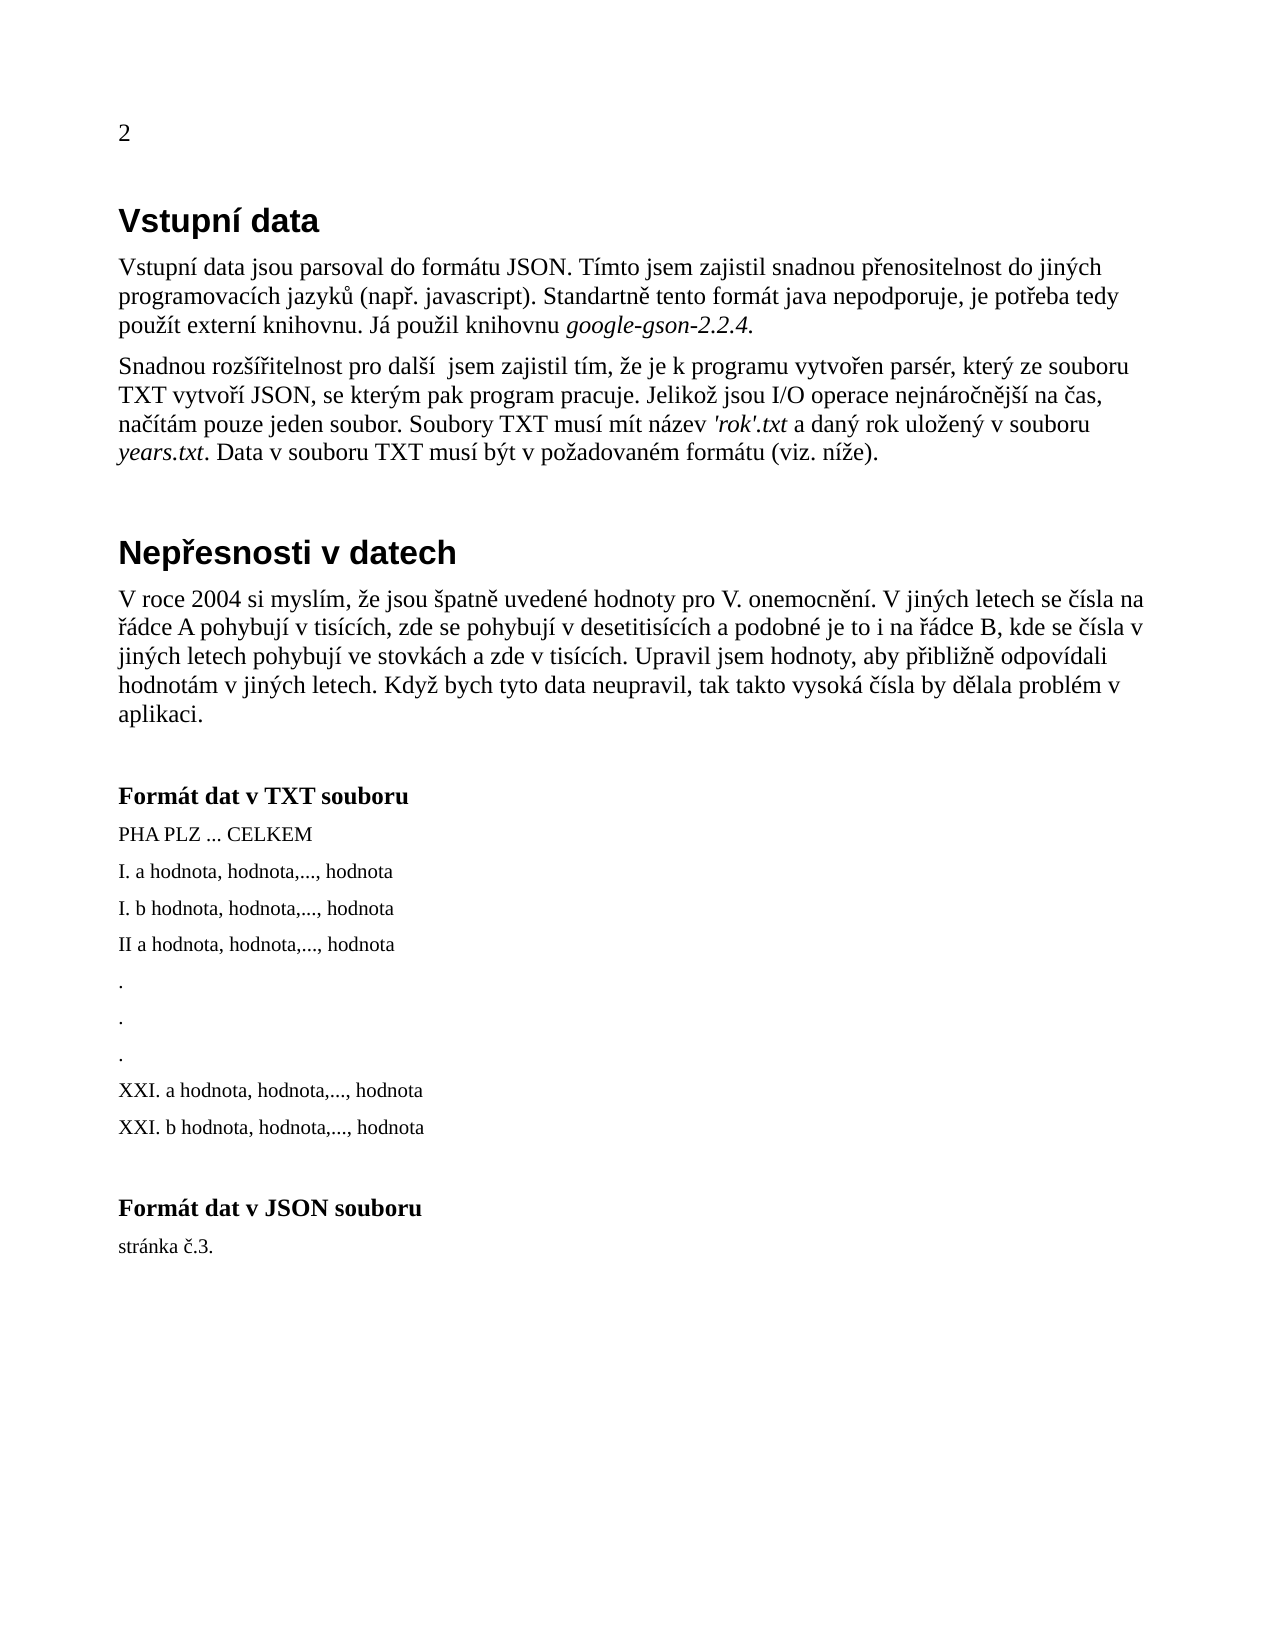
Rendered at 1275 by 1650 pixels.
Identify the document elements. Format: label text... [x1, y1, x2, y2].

subtitle Vstupní data [118, 201, 1157, 240]
text I. a hodnota, hodnota,..., hodnota [118, 859, 1157, 883]
text V roce 2004 si myslím, že jsou špatně uvedené hodnoty pro V. onemocnění. V jiných letech se čísla na řádce A pohybují v tisících, zde se pohybují v desetitisících a podobné je to i na řádce B, kde se čísla v jiných letech pohybují ve stovkách a zde v tisících. Upravil jsem hodnoty, aby přibližně odpovídali hodnotám v jiných letech. Když bych tyto data neupravil, tak takto vysoká čísla by dělala problém v aplikaci. [118, 584, 1157, 727]
text Formát dat v JSON souboru [118, 1193, 1157, 1221]
text PHA PLZ ... CELKEM [118, 822, 1157, 846]
text . [118, 969, 1157, 993]
text I. b hodnota, hodnota,..., hodnota [118, 896, 1157, 919]
text . [118, 1042, 1157, 1066]
text Snadnou rozšířitelnost pro další jsem zajistil tím, že je k programu vytvořen parsér, který ze souboru TXT vytvoří JSON, se kterým pak program pracuje. Jelikož jsou I/O operace nejnáročnější na čas, načítám pouze jeden soubor. Soubory TXT musí mít název 'rok'.txt a daný rok uložený v souboru years.txt. Data v souboru TXT musí být v požadovaném formátu (viz. níže). [118, 351, 1157, 466]
text Vstupní data jsou parsoval do formátu JSON. Tímto jsem zajistil snadnou přenositelnost do jiných programovacích jazyků (např. javascript). Standartně tento formát java nepodporuje, je potřeba tedy použít externí knihovnu. Já použil knihovnu google-gson-2.2.4. [118, 252, 1157, 339]
text stránka č.3. [118, 1234, 1157, 1258]
text . [118, 1005, 1157, 1029]
text XXI. b hodnota, hodnota,..., hodnota [118, 1115, 1157, 1139]
text II a hodnota, hodnota,..., hodnota [118, 932, 1157, 956]
subtitle Nepřesnosti v datech [118, 532, 1157, 571]
text XXI. a hodnota, hodnota,..., hodnota [118, 1078, 1157, 1102]
text Formát dat v TXT souboru [118, 781, 1157, 810]
